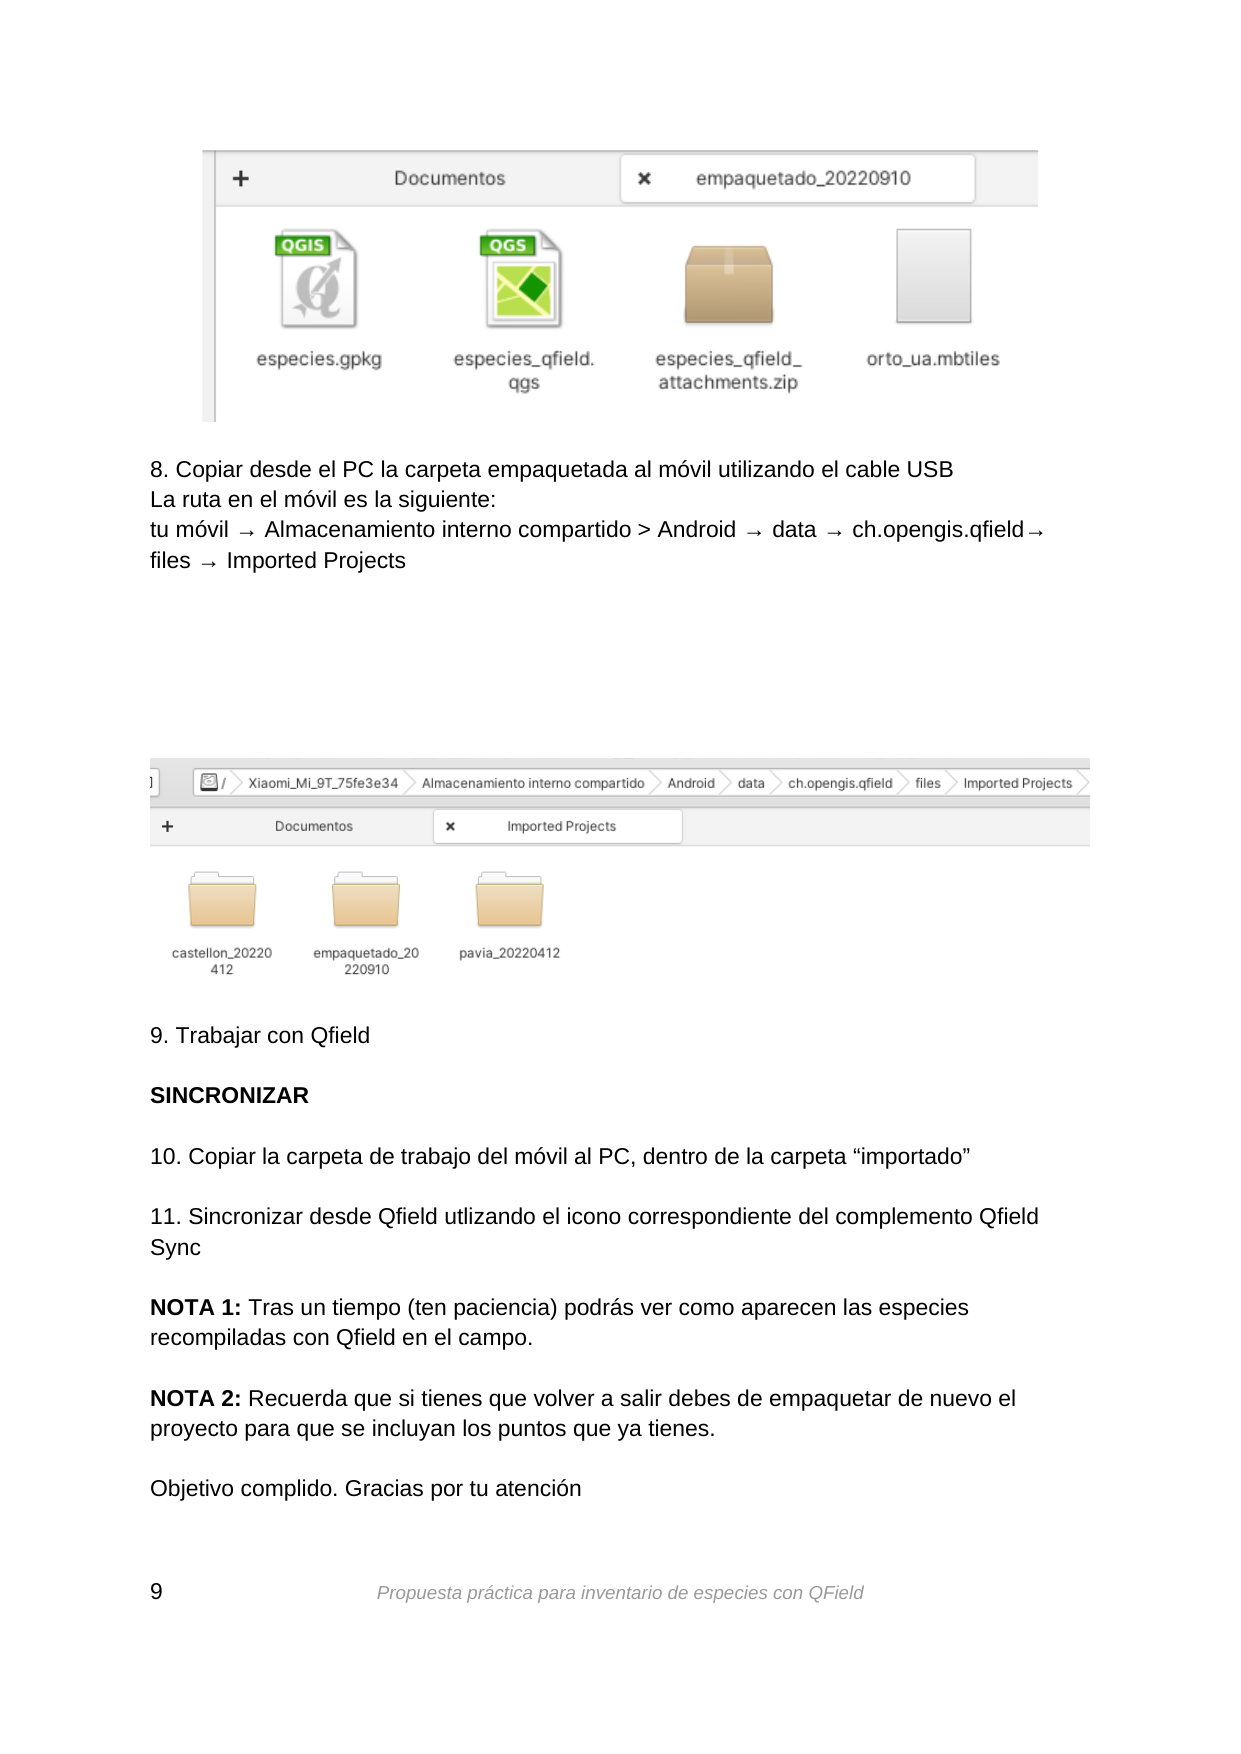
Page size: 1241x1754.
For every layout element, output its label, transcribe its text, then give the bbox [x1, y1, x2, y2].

text 10. Copiar la carpeta de trabajo del móvil al PC, dentro de la carpeta “importado” [150, 1143, 1090, 1169]
text La ruta en el móvil es la siguiente: [150, 486, 1090, 512]
text 8. Copiar desde el PC la carpeta empaquetada al móvil utilizando el cable USB [150, 456, 1090, 482]
text NOTA 2: Recuerda que si tienes que volver a salir debes de empaquetar de nuevo el proyecto para que se incluyan los puntos que ya tienes. [150, 1384, 1090, 1441]
picture [150, 758, 1091, 1015]
text 9. Trabajar con Qfield [150, 1015, 1090, 1048]
text SINCRONIZAR [150, 1082, 1090, 1109]
text Objetivo complido. Gracias por tu atención [150, 1475, 1090, 1502]
text 11. Sincronizar desde Qfield utlizando el icono correspondiente del complemento Qfield Sync [150, 1203, 1090, 1260]
picture [202, 150, 1039, 422]
text NOTA 1: Tras un tiempo (ten paciencia) podrás ver como aparecen las especies recompiladas con Qfield en el campo. [150, 1294, 1090, 1351]
text tu móvil → Almacenamiento interno compartido > Android → data → ch.opengis.qfield→ files → Imported Projects [150, 516, 1090, 573]
